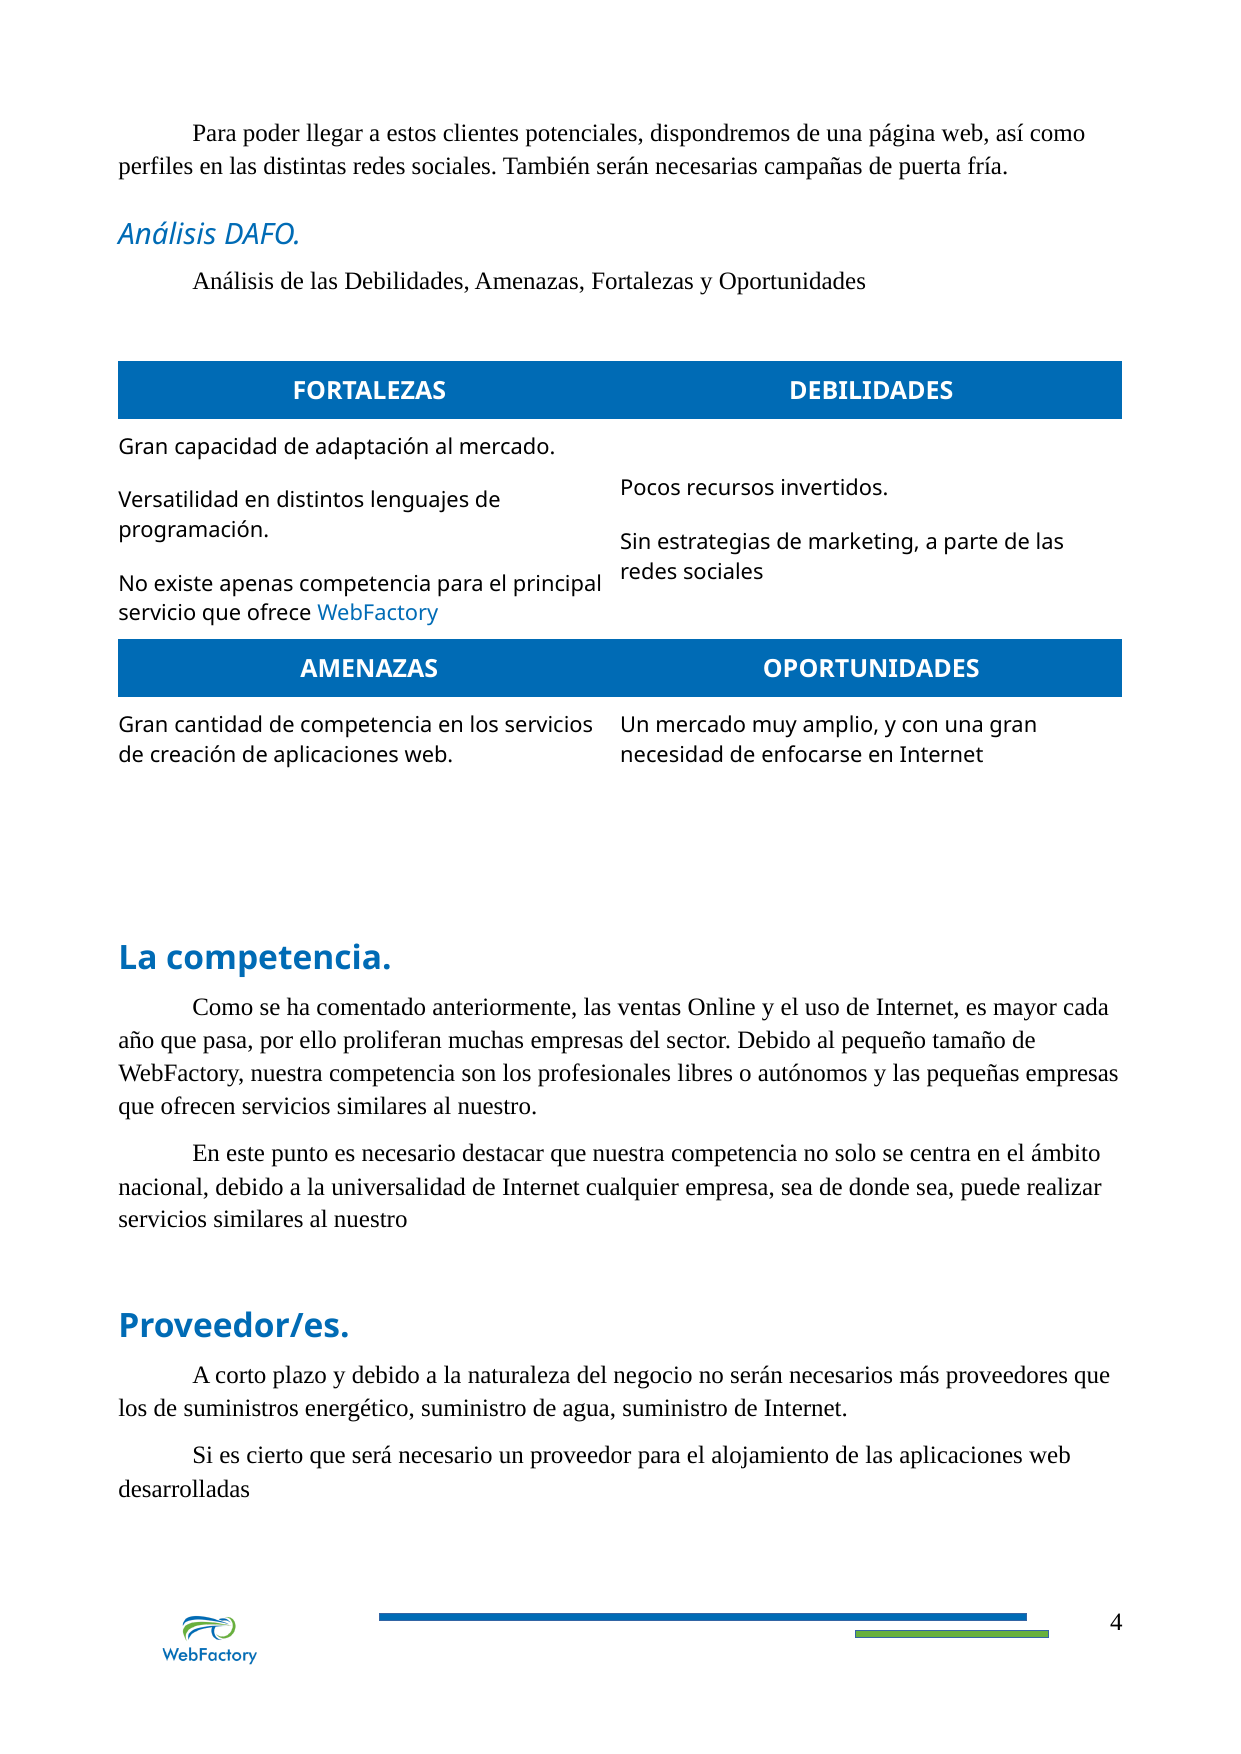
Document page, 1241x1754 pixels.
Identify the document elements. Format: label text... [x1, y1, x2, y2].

subtitle La competencia. [118, 934, 1122, 979]
text Análisis de las Debilidades, Amenazas, Fortalezas y Oportunidades [118, 266, 1122, 294]
table_cell Gran cantidad de competencia en los servicios de creación de aplicaciones web. [118, 697, 620, 834]
table_cell Gran capacidad de adaptación al mercado. Versatilidad en distintos lenguajes de programación. No existe apenas competencia para el principal servicio que ofrece WebFactory [118, 419, 620, 639]
text En este punto es necesario destacar que nuestra competencia no solo se centra en el ámbito nacional, debido a la universalidad de Internet cualquier empresa, sea de donde sea, puede realizar servicios similares al nuestro [118, 1138, 1122, 1233]
table_cell Un mercado muy amplio, y con una gran necesidad de enfocarse en Internet [620, 697, 1122, 834]
table_cell OPORTUNIDADES [620, 639, 1122, 697]
table_header DEBILIDADES [620, 361, 1122, 419]
text Como se ha comentado anteriormente, las ventas Online y el uso de Internet, es mayor cada año que pasa, por ello proliferan muchas empresas del sector. Debido al pequeño tamaño de WebFactory, nuestra competencia son los profesionales libres o autónomos y las pequeñas empresas que ofrecen servicios similares al nuestro. [118, 992, 1122, 1120]
table_header FORTALEZAS [118, 361, 620, 419]
subtitle Análisis DAFO. [118, 213, 1122, 253]
text A corto plazo y debido a la naturaleza del negocio no serán necesarios más proveedores que los de suministros energético, suministro de agua, suministro de Internet. [118, 1360, 1122, 1422]
text Para poder llegar a estos clientes potenciales, dispondremos de una página web, así como perfiles en las distintas redes sociales. También serán necesarias campañas de puerta fría. [118, 118, 1122, 180]
subtitle Proveedor/es. [118, 1302, 1122, 1347]
table_cell AMENAZAS [118, 639, 620, 697]
text Si es cierto que será necesario un proveedor para el alojamiento de las aplicaciones web desarrolladas [118, 1441, 1122, 1502]
table_cell Pocos recursos invertidos. Sin estrategias de marketing, a parte de las redes sociales [620, 419, 1122, 639]
picture [162, 1612, 257, 1668]
